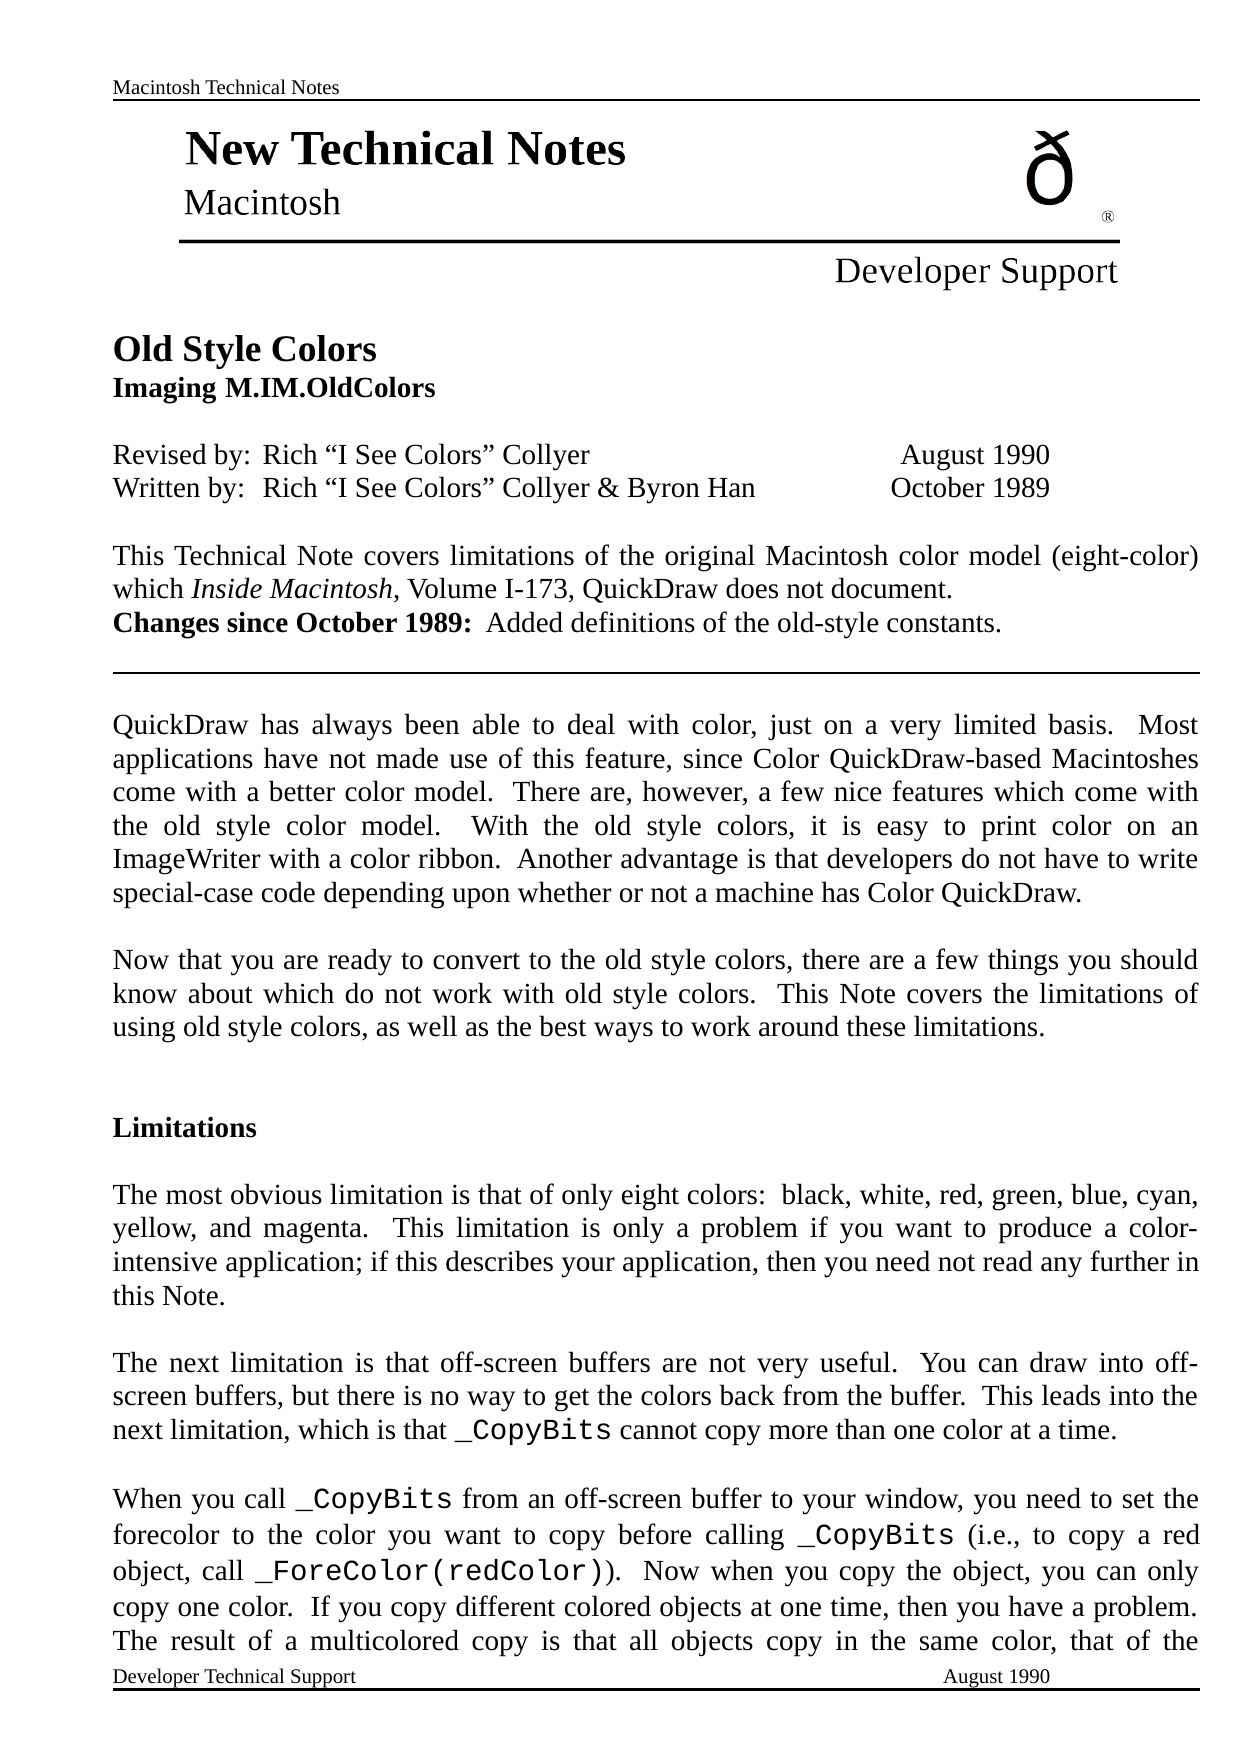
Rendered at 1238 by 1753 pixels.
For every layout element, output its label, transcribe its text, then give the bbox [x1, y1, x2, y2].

text The next limitation is that off-screen buffers are not very useful. You can draw into off-screen buffers, but there is no way to get the colors back from the buffer. This leads into the next limitation, which is that _CopyBits cannot copy more than one color at a time. [112, 1345, 1200, 1448]
text Old Style Colors [112, 327, 1200, 370]
text When you call _CopyBits from an off-screen buffer to your window, you need to set the forecolor to the color you want to copy before calling _CopyBits (i.e., to copy a red object, call _ForeColor(redColor)). Now when you copy the object, you can only copy one color. If you copy different colored objects at one time, then you have a problem. The result of a multicolored copy is that all objects copy in the same color, that of the [112, 1481, 1200, 1657]
text QuickDraw has always been able to deal with color, just on a very limited basis. Most applications have not made use of this feature, since Color QuickDraw-based Macintoshes come with a better color model. There are, however, a few nice features which come with the old style color model. With the old style colors, it is easy to print color on an ImageWriter with a color ribbon. Another advantage is that developers do not have to write special-case code depending upon whether or not a machine has Color QuickDraw. [112, 707, 1200, 909]
text The most obvious limitation is that of only eight colors: black, white, red, green, blue, cyan, yellow, and magenta. This limitation is only a problem if you want to produce a color-intensive application; if this describes your application, then you need not read any further in this Note. [112, 1177, 1200, 1311]
text Changes since October 1989: Added definitions of the old-style constants. [112, 605, 1200, 638]
picture [179, 125, 1134, 299]
text Limitations [112, 1110, 1200, 1143]
text This Technical Note covers limitations of the original Macintosh color model (eight-color) which Inside Macintosh, Volume I-173, QuickDraw does not document. [112, 538, 1200, 605]
text Imaging M.IM.OldColors [112, 370, 1200, 403]
text Now that you are ready to convert to the old style colors, there are a few things you should know about which do not work with old style colors. This Note covers the limitations of using old style colors, as well as the best ways to work around these limitations. [112, 942, 1200, 1043]
text Revised by: Rich “I See Colors” Collyer August 1990 [112, 437, 1200, 471]
text Written by: Rich “I See Colors” Collyer & Byron Han October 1989 [112, 471, 1200, 504]
